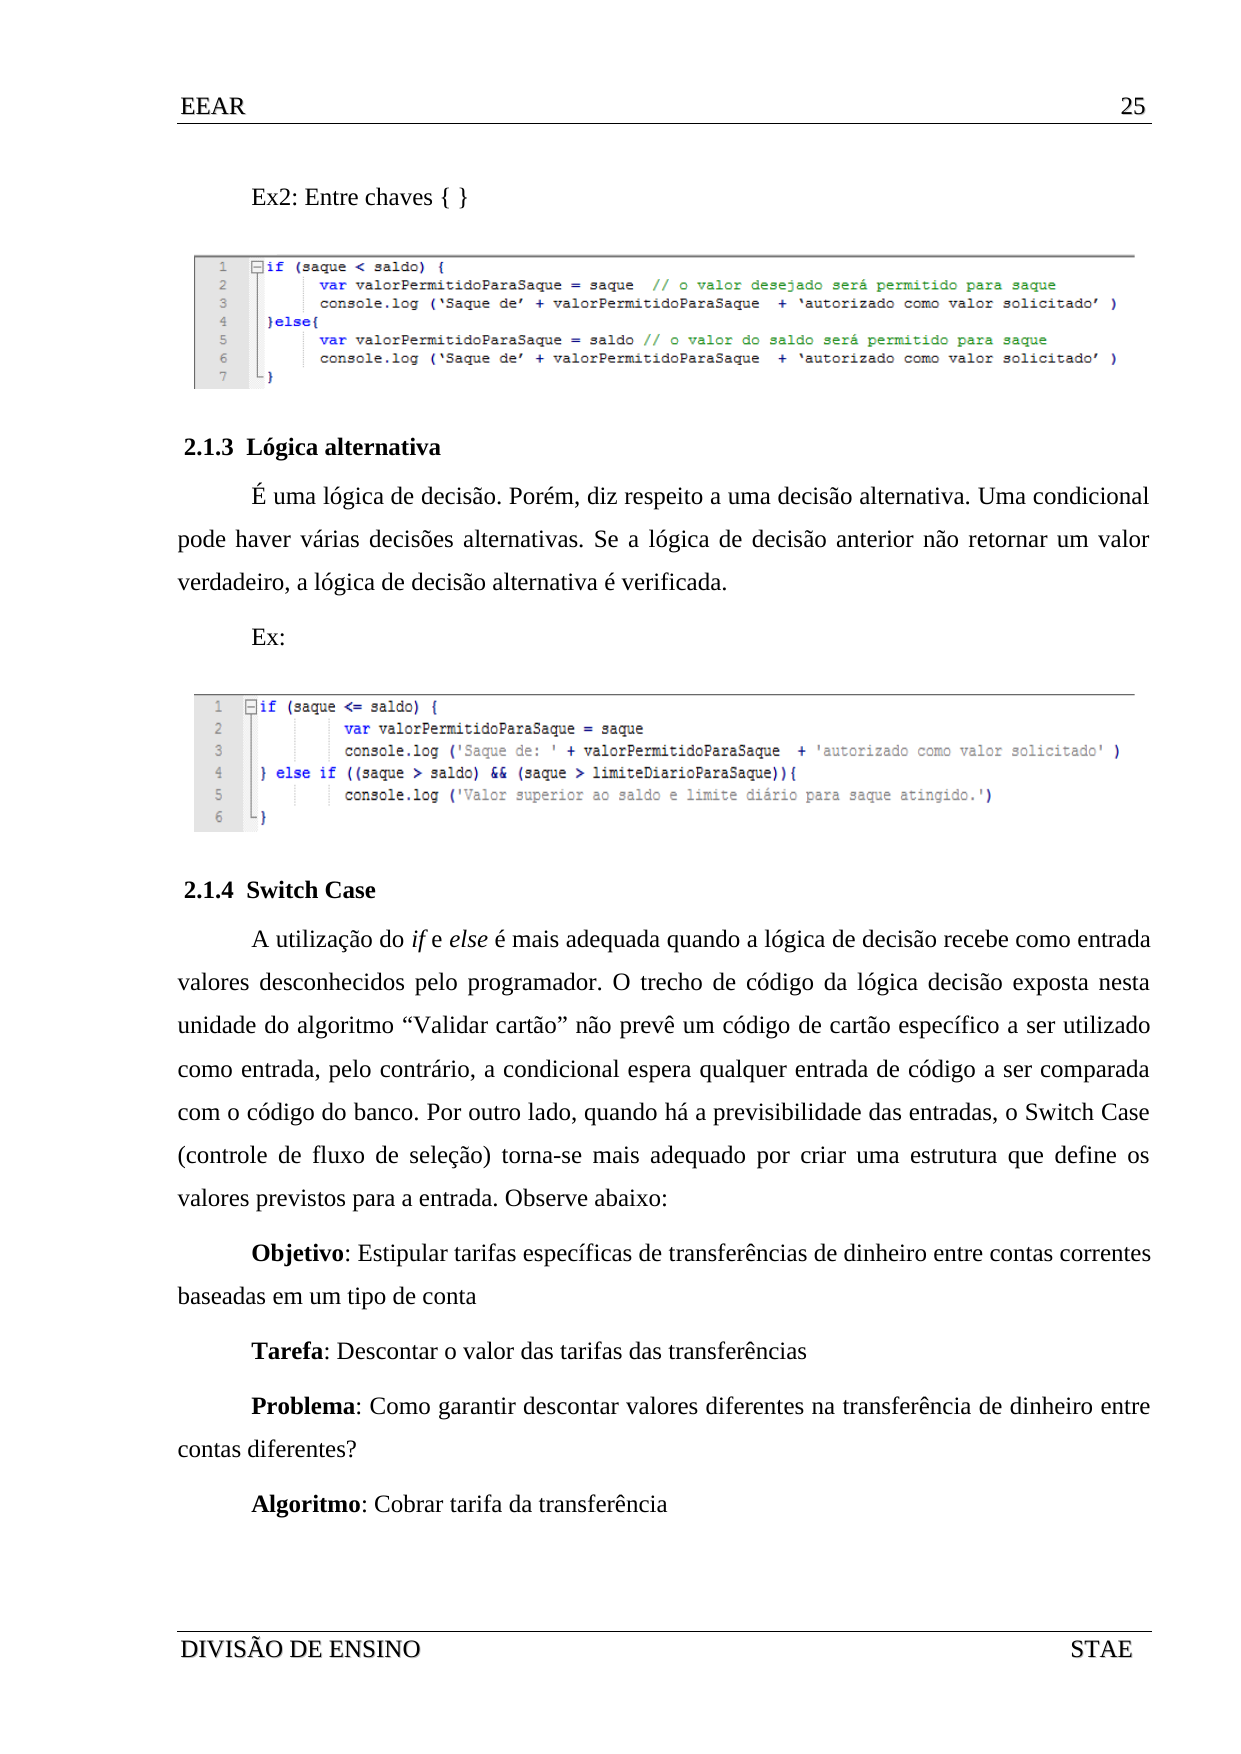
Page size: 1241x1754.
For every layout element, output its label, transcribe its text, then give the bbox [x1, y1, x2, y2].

text Tarefa: Descontar o valor das tarifas das transferências [177, 1336, 1152, 1365]
text Ex2: Entre chaves { } [177, 182, 1152, 211]
subtitle Switch Case [177, 875, 1152, 904]
subtitle Lógica alternativa [177, 432, 1152, 461]
text Objetivo: Estipular tarifas específicas de transferências de dinheiro entre contas correntes baseadas em um tipo de conta [177, 1238, 1152, 1310]
text É uma lógica de decisão. Porém, diz respeito a uma decisão alternativa. Uma condicional pode haver várias decisões alternativas. Se a lógica de decisão anterior não retornar um valor verdadeiro, a lógica de decisão alternativa é verificada. [177, 481, 1152, 596]
text Problema: Como garantir descontar valores diferentes na transferência de dinheiro entre contas diferentes? [177, 1391, 1152, 1463]
picture [194, 694, 1135, 832]
text Ex: [177, 622, 1152, 651]
text A utilização do if e else é mais adequada quando a lógica de decisão recebe como entrada valores desconhecidos pelo programador. O trecho de código da lógica decisão exposta nesta unidade do algoritmo “Validar cartão” não prevê um código de cartão específico a ser utilizado como entrada, pelo contrário, a condicional espera qualquer entrada de código a ser comparada com o código do banco. Por outro lado, quando há a previsibilidade das entradas, o Switch Case (controle de fluxo de seleção) torna-se mais adequado por criar uma estrutura que define os valores previstos para a entrada. Observe abaixo: [177, 924, 1152, 1212]
text Algoritmo: Cobrar tarifa da transferência [177, 1489, 1152, 1518]
picture [194, 254, 1135, 389]
